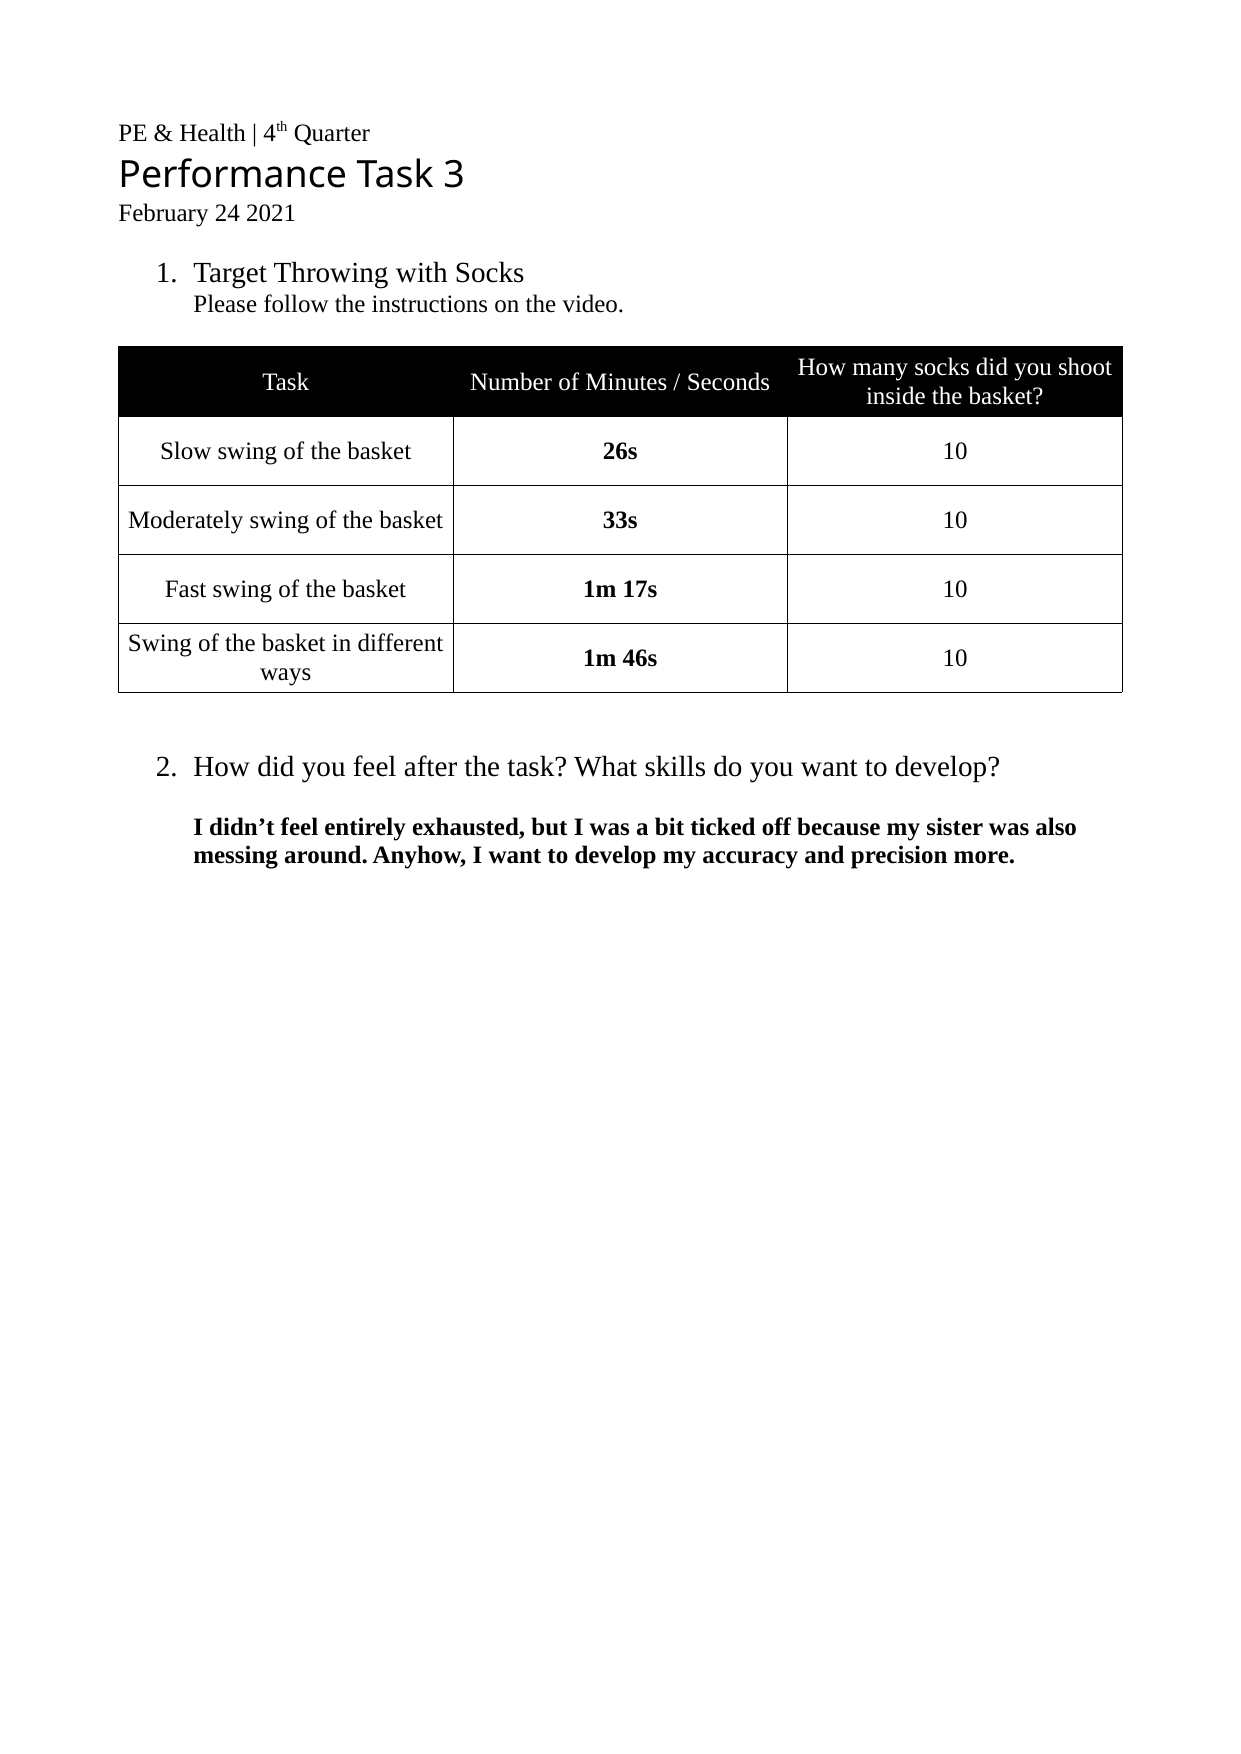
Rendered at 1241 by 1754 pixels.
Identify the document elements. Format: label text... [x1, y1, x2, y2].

table_header Number of Minutes / Seconds [454, 347, 787, 416]
table_cell Fast swing of the basket [119, 555, 453, 623]
table_cell 10 [788, 555, 1122, 623]
table_cell 1m 17s [454, 555, 787, 623]
table_cell 1m 46s [454, 624, 787, 692]
table_cell 10 [788, 624, 1122, 692]
table_header Task [119, 347, 453, 416]
text Performance Task 3 [118, 147, 1122, 198]
table_cell Swing of the basket in different ways [119, 624, 453, 692]
table_cell Slow swing of the basket [119, 417, 453, 484]
text February 24 2021 [118, 198, 1122, 227]
list Target Throwing with Socks [156, 255, 1122, 289]
table_cell 33s [454, 486, 787, 554]
list I didn’t feel entirely exhausted, but I was a bit ticked off because my sister was also messing around. Anyhow, I want to develop my accuracy and precision more. [156, 812, 1122, 869]
table_header How many socks did you shoot inside the basket? [788, 347, 1122, 416]
list How did you feel after the task? What skills do you want to develop? [156, 749, 1122, 783]
table_cell 10 [788, 417, 1122, 484]
text PE & Health | 4th Quarter [118, 118, 1122, 147]
table_cell Moderately swing of the basket [119, 486, 453, 554]
table_cell 26s [454, 417, 787, 484]
list Please follow the instructions on the video. [156, 289, 1122, 318]
table_cell 10 [788, 486, 1122, 554]
